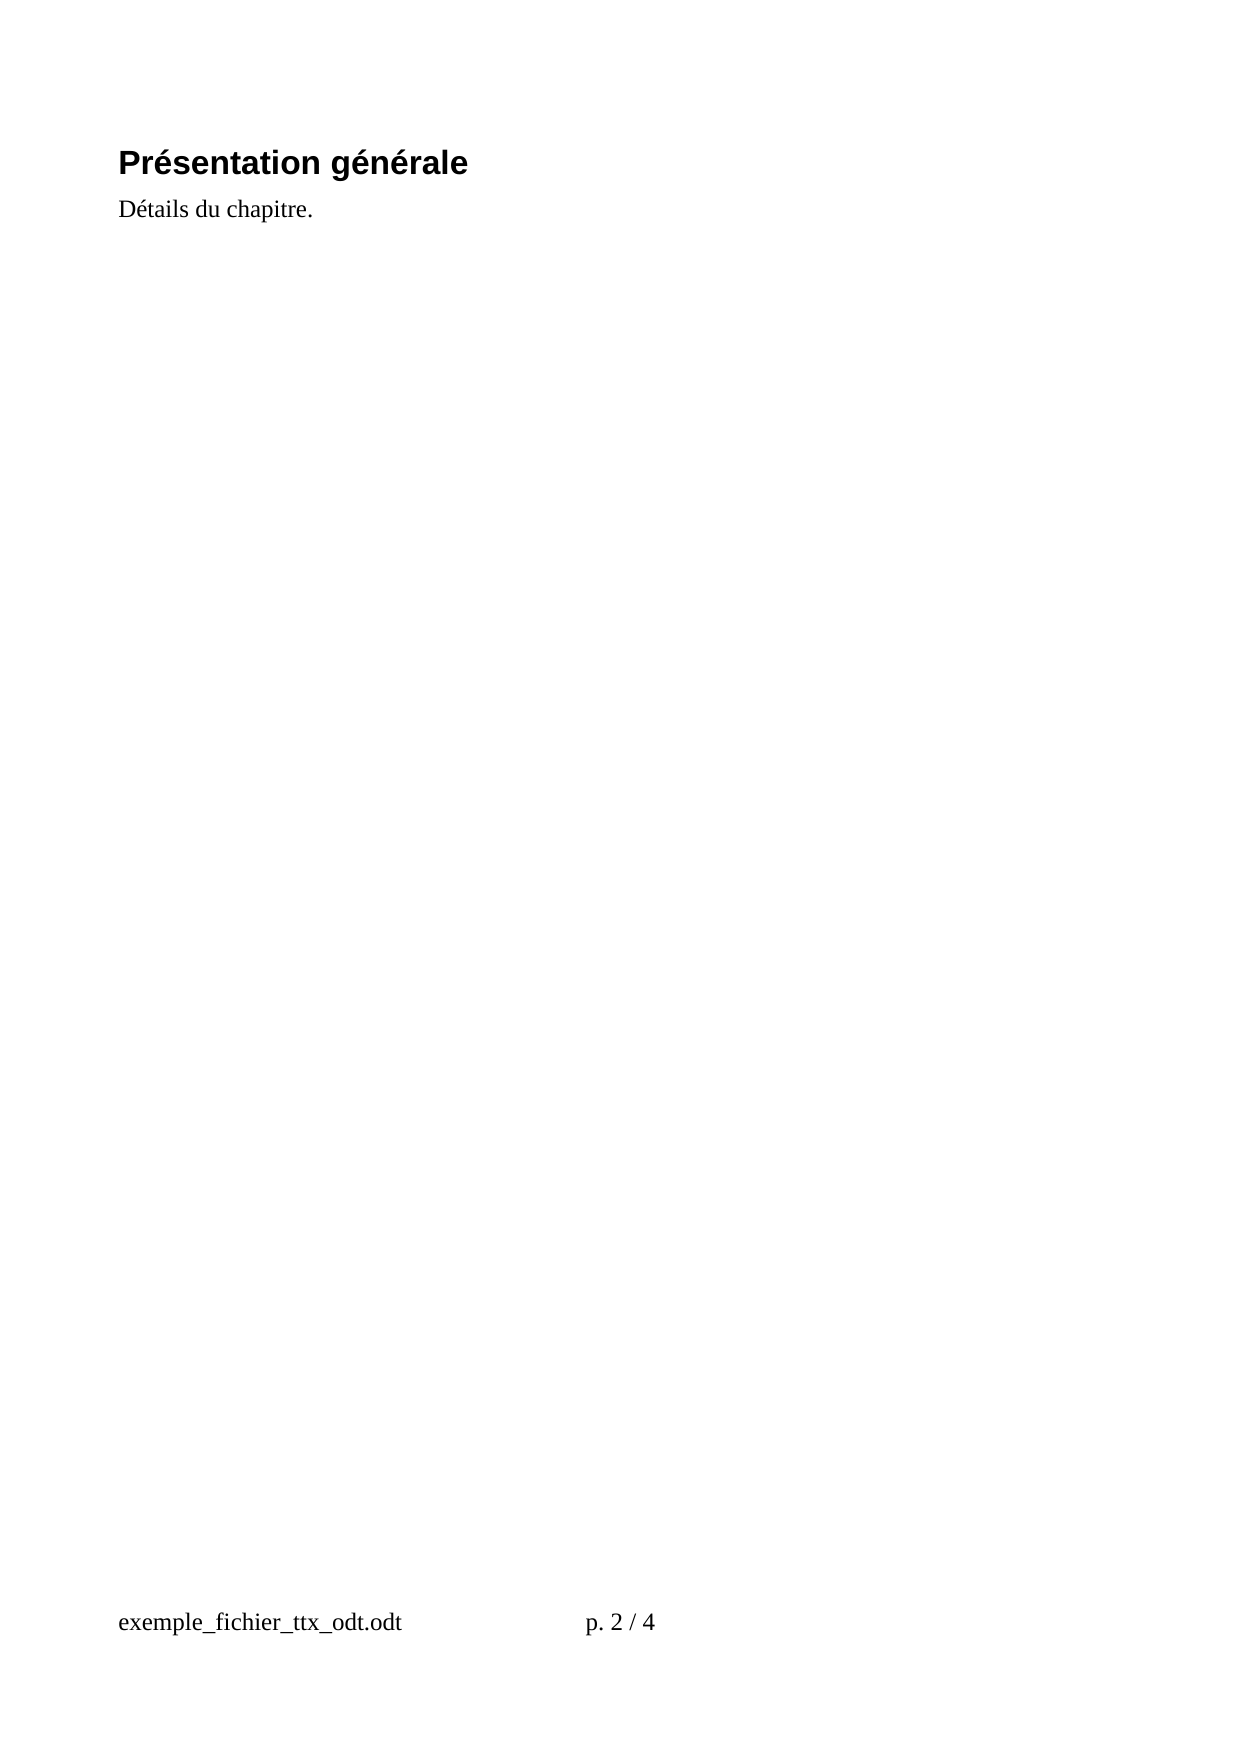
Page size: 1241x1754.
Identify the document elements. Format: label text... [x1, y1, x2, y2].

subtitle Présentation générale [118, 143, 1122, 182]
text Détails du chapitre. [118, 194, 1122, 223]
